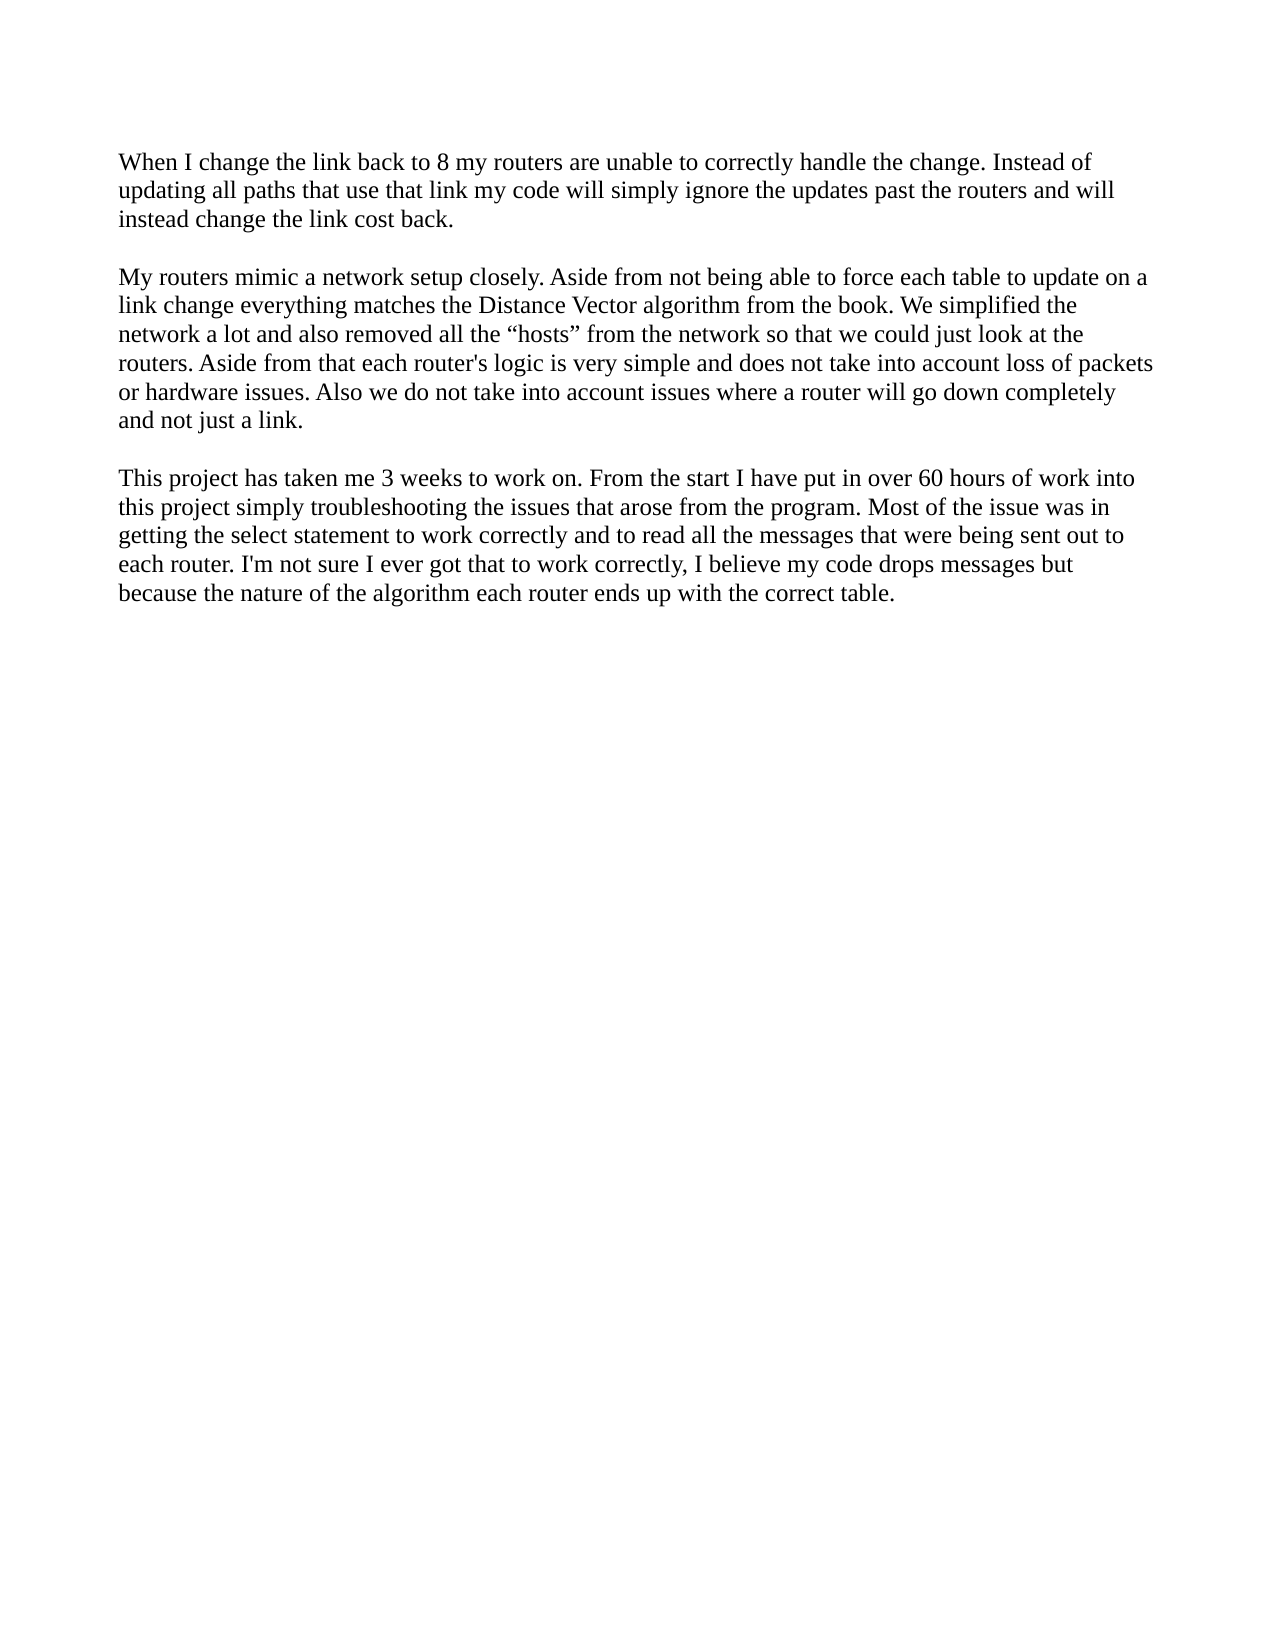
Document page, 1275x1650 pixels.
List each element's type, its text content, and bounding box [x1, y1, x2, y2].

text When I change the link back to 8 my routers are unable to correctly handle the change. Instead of updating all paths that use that link my code will simply ignore the updates past the routers and will instead change the link cost back. [118, 147, 1157, 233]
text This project has taken me 3 weeks to work on. From the start I have put in over 60 hours of work into this project simply troubleshooting the issues that arose from the program. Most of the issue was in getting the select statement to work correctly and to read all the messages that were being sent out to each router. I'm not sure I ever got that to work correctly, I believe my code drops messages but because the nature of the algorithm each router ends up with the correct table. [118, 463, 1157, 607]
text My routers mimic a network setup closely. Aside from not being able to force each table to update on a link change everything matches the Distance Vector algorithm from the book. We simplified the network a lot and also removed all the “hosts” from the network so that we could just look at the routers. Aside from that each router's logic is very simple and does not take into account loss of packets or hardware issues. Also we do not take into account issues where a router will go down completely and not just a link. [118, 262, 1157, 434]
